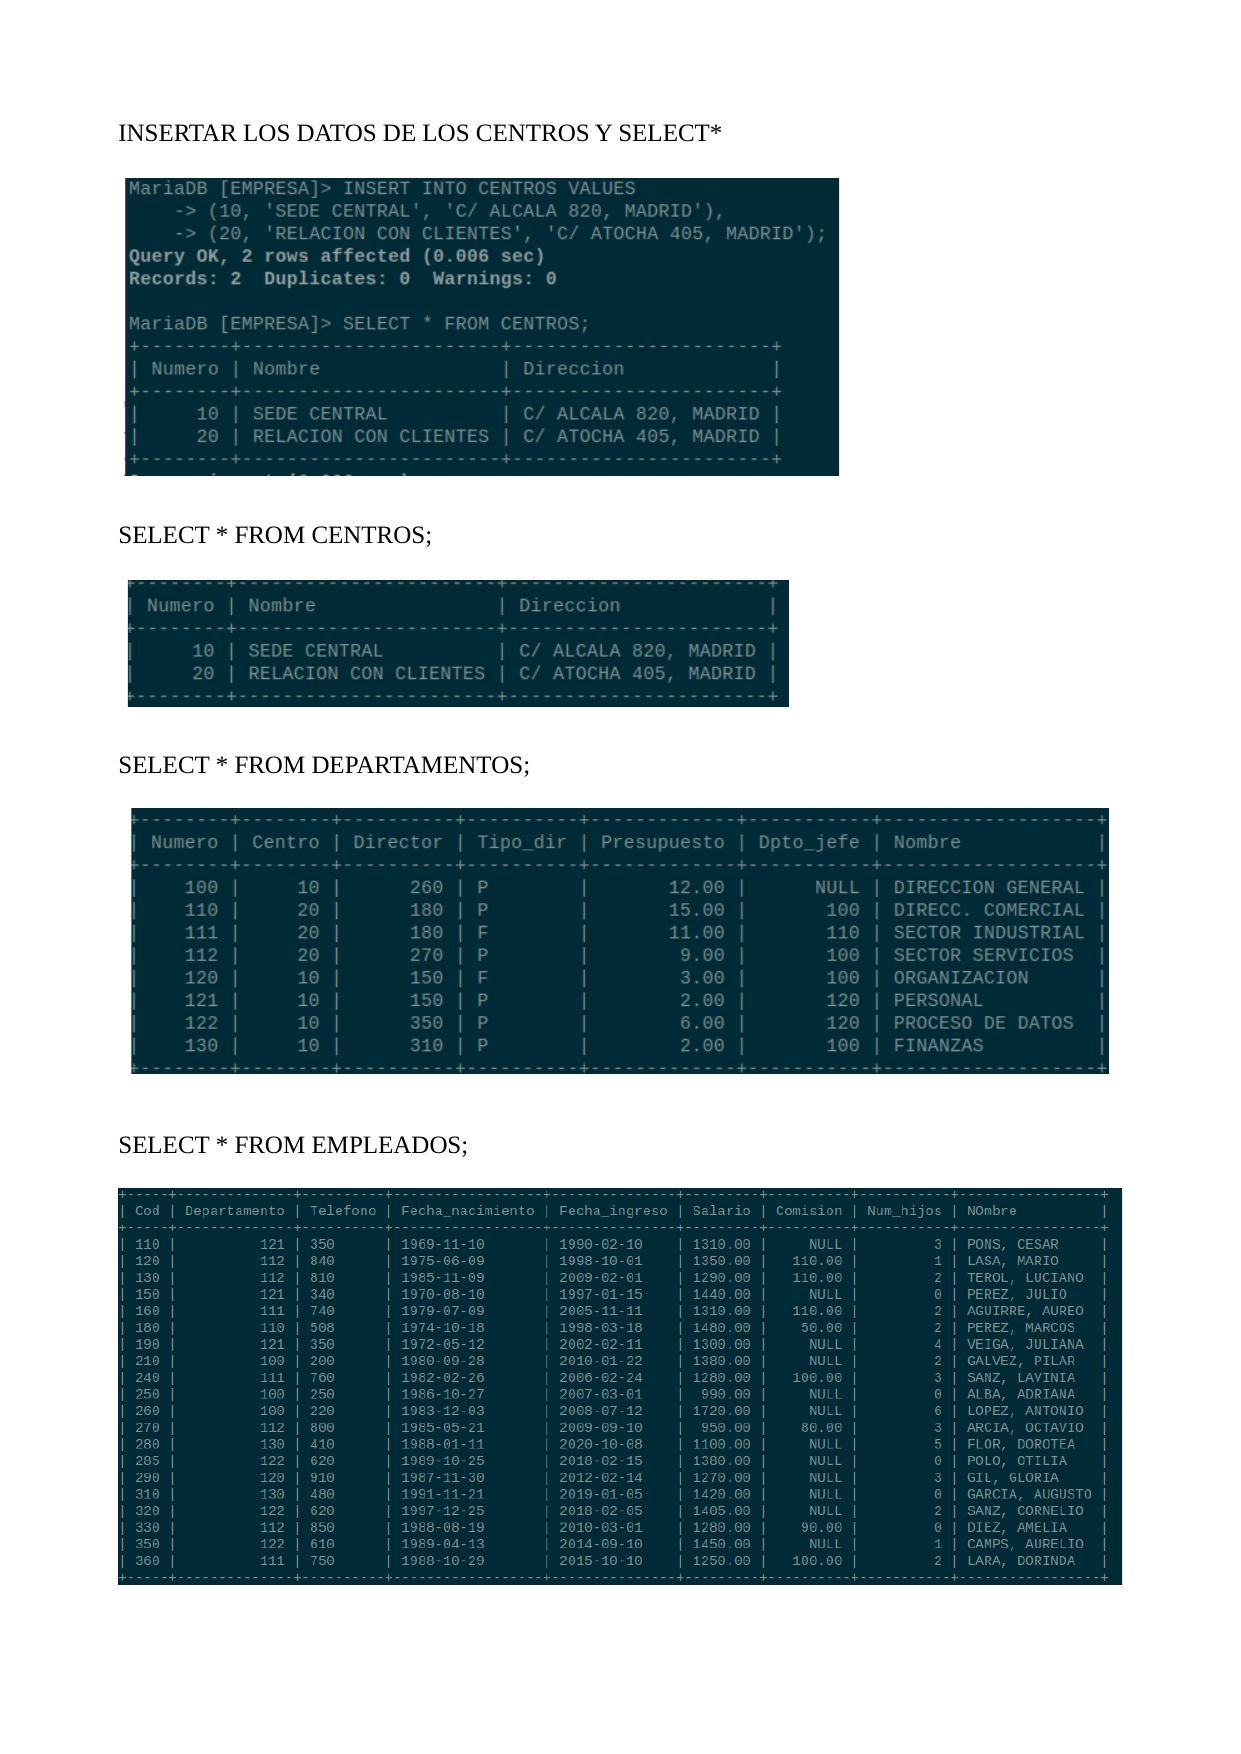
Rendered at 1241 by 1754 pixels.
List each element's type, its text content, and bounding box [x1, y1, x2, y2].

picture [581, 860, 588, 869]
picture [422, 881, 443, 893]
picture [231, 205, 241, 216]
picture [306, 647, 314, 656]
picture [940, 926, 961, 938]
picture [952, 1017, 960, 1022]
picture [254, 430, 274, 442]
picture [513, 317, 522, 329]
picture [345, 407, 376, 419]
picture [906, 835, 938, 848]
picture [544, 602, 551, 611]
picture [599, 602, 614, 611]
picture [615, 430, 624, 442]
picture [130, 250, 162, 265]
picture [299, 949, 319, 961]
picture [333, 816, 340, 823]
picture [309, 994, 319, 1006]
picture [839, 904, 859, 915]
picture [983, 1507, 990, 1514]
picture [502, 227, 511, 239]
picture [502, 838, 521, 851]
picture [341, 644, 349, 656]
picture [165, 252, 185, 265]
picture [143, 320, 150, 329]
picture [187, 994, 195, 1006]
picture [672, 926, 678, 938]
picture [299, 205, 319, 216]
picture [232, 317, 240, 329]
picture [940, 994, 972, 1006]
picture [127, 666, 131, 682]
picture [446, 430, 454, 442]
picture [840, 994, 847, 1006]
picture [288, 317, 309, 329]
picture [827, 838, 836, 848]
picture [577, 602, 585, 611]
picture [615, 838, 622, 847]
picture [446, 182, 455, 194]
picture [940, 949, 961, 961]
picture [1030, 949, 1038, 961]
picture [265, 272, 297, 288]
picture [602, 836, 612, 847]
picture [412, 949, 419, 961]
picture [974, 881, 993, 893]
picture [321, 275, 330, 284]
picture [537, 406, 544, 419]
picture [131, 970, 135, 987]
picture [208, 838, 218, 848]
picture [299, 904, 319, 915]
picture [740, 430, 746, 442]
picture [300, 227, 330, 239]
picture [929, 926, 938, 938]
picture [131, 455, 138, 463]
picture [554, 667, 564, 679]
picture [681, 1017, 690, 1028]
picture [310, 407, 319, 419]
picture [896, 1039, 903, 1051]
picture [491, 182, 500, 194]
picture [873, 1064, 881, 1072]
picture [648, 227, 658, 239]
picture [200, 408, 205, 419]
picture [1054, 926, 1061, 938]
picture [447, 227, 454, 239]
picture [727, 227, 770, 239]
picture [195, 644, 200, 656]
picture [277, 252, 297, 261]
picture [232, 272, 241, 284]
picture [918, 904, 937, 915]
picture [289, 836, 295, 848]
picture [524, 407, 533, 419]
picture [199, 430, 206, 442]
picture [457, 182, 466, 194]
picture [333, 205, 352, 216]
picture [333, 861, 340, 869]
picture [703, 881, 724, 893]
picture [524, 362, 534, 374]
picture [1064, 904, 1073, 915]
picture [309, 1039, 319, 1051]
picture [274, 667, 284, 679]
picture [355, 182, 364, 194]
picture [187, 206, 196, 215]
picture [197, 881, 218, 893]
picture [558, 227, 567, 236]
picture [499, 692, 506, 700]
picture [250, 667, 270, 679]
picture [503, 387, 511, 395]
picture [566, 667, 575, 679]
picture [917, 926, 926, 938]
picture [333, 1064, 340, 1072]
picture [264, 838, 273, 848]
picture [571, 408, 578, 419]
picture [683, 926, 689, 938]
picture [1008, 881, 1028, 893]
picture [181, 317, 207, 329]
picture [479, 185, 488, 194]
picture [738, 861, 746, 869]
picture [659, 838, 678, 851]
picture [300, 1039, 307, 1051]
picture [468, 227, 476, 239]
picture [400, 272, 410, 284]
picture [638, 430, 645, 441]
picture [535, 835, 543, 848]
picture [131, 1015, 135, 1032]
picture [784, 227, 793, 239]
picture [208, 1039, 218, 1051]
picture [874, 861, 881, 869]
picture [355, 252, 375, 261]
picture [457, 816, 464, 824]
picture [355, 430, 364, 442]
picture [312, 430, 318, 442]
picture [355, 836, 364, 848]
picture [433, 949, 443, 961]
picture [895, 904, 904, 915]
picture [673, 205, 679, 216]
picture [908, 881, 914, 893]
picture [671, 227, 679, 239]
picture [520, 599, 530, 611]
picture [422, 838, 431, 848]
picture [838, 971, 859, 983]
picture [299, 994, 307, 1006]
picture [773, 342, 781, 350]
picture [188, 926, 194, 938]
picture [1099, 815, 1106, 824]
picture [703, 926, 724, 938]
picture [985, 904, 993, 915]
picture [520, 644, 529, 656]
picture [941, 838, 948, 848]
picture [346, 182, 352, 194]
picture [644, 667, 665, 679]
picture [198, 994, 205, 1006]
picture [295, 667, 303, 679]
picture [127, 598, 131, 615]
picture [322, 252, 331, 261]
picture [345, 317, 364, 329]
picture [1019, 1017, 1028, 1028]
picture [736, 667, 743, 679]
picture [491, 205, 500, 216]
picture [601, 644, 620, 656]
picture [537, 205, 544, 216]
picture [794, 838, 803, 848]
picture [299, 881, 307, 893]
picture [637, 227, 645, 239]
picture [209, 430, 218, 442]
picture [425, 248, 430, 265]
picture [895, 836, 903, 848]
picture [351, 667, 360, 676]
picture [420, 667, 427, 679]
picture [1076, 881, 1084, 893]
picture [953, 971, 959, 983]
picture [828, 994, 837, 1006]
picture [329, 644, 337, 656]
picture [389, 182, 399, 194]
picture [468, 430, 477, 442]
picture [1030, 881, 1038, 893]
picture [603, 430, 612, 442]
picture [164, 839, 172, 848]
picture [309, 971, 319, 983]
picture [154, 185, 160, 194]
picture [209, 407, 218, 419]
picture [502, 252, 511, 261]
picture [560, 365, 578, 374]
picture [413, 430, 420, 442]
picture [581, 1064, 588, 1072]
picture [1076, 926, 1083, 938]
picture [199, 926, 205, 938]
picture [457, 861, 464, 869]
picture [940, 1017, 948, 1028]
picture [208, 904, 218, 915]
picture [300, 365, 307, 374]
picture [491, 227, 500, 239]
picture [457, 205, 465, 214]
picture [176, 275, 184, 284]
picture [929, 999, 938, 1006]
picture [476, 667, 484, 672]
picture [604, 227, 612, 239]
picture [401, 317, 410, 329]
picture [378, 838, 385, 847]
picture [760, 836, 769, 848]
picture [441, 667, 450, 679]
picture [367, 835, 375, 848]
picture [425, 949, 431, 960]
picture [681, 949, 690, 961]
picture [930, 949, 937, 960]
picture [152, 836, 161, 848]
picture [1076, 904, 1083, 915]
picture [838, 949, 859, 961]
picture [198, 1017, 205, 1028]
picture [232, 182, 241, 194]
picture [1053, 949, 1062, 961]
picture [874, 816, 881, 824]
picture [985, 974, 994, 983]
picture [480, 430, 488, 435]
picture [243, 250, 252, 261]
picture [175, 838, 194, 848]
picture [277, 407, 296, 419]
picture [503, 342, 510, 350]
picture [592, 227, 602, 239]
picture [570, 182, 579, 194]
picture [300, 838, 306, 847]
picture [746, 667, 755, 679]
picture [671, 881, 679, 893]
picture [593, 182, 601, 194]
picture [1064, 954, 1073, 961]
picture [558, 838, 565, 847]
picture [637, 407, 646, 419]
picture [479, 949, 488, 960]
picture [814, 1240, 819, 1248]
picture [288, 182, 309, 194]
picture [558, 367, 566, 374]
picture [433, 1039, 443, 1051]
picture [434, 430, 443, 442]
picture [693, 430, 737, 442]
picture [284, 667, 293, 679]
picture [592, 205, 601, 216]
picture [400, 430, 409, 442]
picture [244, 1209, 253, 1214]
picture [194, 602, 201, 611]
picture [322, 407, 330, 419]
picture [131, 880, 135, 896]
picture [209, 1017, 217, 1028]
picture [233, 455, 240, 463]
picture [703, 1039, 724, 1051]
picture [918, 881, 938, 893]
picture [375, 645, 382, 656]
picture [951, 881, 960, 893]
picture [277, 205, 285, 210]
picture [985, 1540, 994, 1547]
picture [577, 667, 596, 679]
picture [1021, 949, 1026, 961]
picture [208, 971, 218, 983]
picture [425, 182, 431, 194]
picture [412, 904, 418, 915]
picture [422, 926, 443, 938]
picture [367, 275, 376, 284]
picture [276, 838, 284, 848]
picture [850, 1017, 859, 1028]
picture [895, 994, 915, 1006]
picture [277, 205, 296, 216]
picture [739, 816, 745, 824]
picture [769, 624, 777, 632]
picture [770, 692, 777, 700]
picture [974, 949, 982, 954]
picture [682, 881, 689, 893]
picture [1031, 926, 1039, 938]
picture [148, 599, 157, 611]
picture [773, 387, 781, 395]
picture [615, 227, 634, 239]
picture [366, 430, 386, 442]
picture [694, 838, 701, 848]
picture [309, 881, 319, 893]
picture [198, 949, 205, 961]
picture [198, 1039, 206, 1051]
picture [1066, 1340, 1071, 1348]
picture [171, 602, 191, 611]
picture [458, 430, 466, 442]
picture [211, 226, 215, 242]
picture [435, 838, 441, 847]
picture [479, 926, 487, 938]
picture [737, 644, 743, 656]
picture [682, 971, 690, 983]
picture [829, 926, 835, 938]
picture [975, 926, 982, 938]
picture [524, 205, 534, 216]
picture [300, 271, 320, 284]
picture [703, 949, 724, 961]
picture [309, 926, 319, 938]
picture [412, 881, 419, 893]
picture [423, 904, 443, 915]
picture [538, 248, 543, 265]
picture [603, 182, 624, 194]
picture [299, 926, 307, 938]
picture [412, 1039, 420, 1051]
picture [430, 667, 439, 679]
picture [1053, 1017, 1062, 1028]
picture [581, 430, 600, 442]
picture [682, 994, 689, 1006]
picture [222, 205, 227, 216]
picture [476, 672, 485, 679]
picture [750, 407, 759, 419]
picture [130, 317, 144, 329]
picture [838, 1039, 859, 1051]
picture [558, 430, 568, 442]
picture [425, 430, 431, 442]
picture [996, 926, 1028, 938]
picture [131, 861, 138, 869]
picture [306, 602, 315, 611]
picture [603, 365, 618, 374]
picture [682, 205, 692, 216]
picture [333, 407, 341, 419]
picture [772, 838, 780, 851]
picture [738, 1064, 746, 1072]
picture [840, 835, 847, 848]
picture [773, 455, 780, 463]
picture [840, 881, 847, 893]
picture [558, 408, 568, 419]
picture [436, 227, 443, 239]
picture [154, 320, 161, 329]
picture [951, 838, 960, 848]
picture [198, 971, 205, 983]
picture [581, 407, 602, 419]
picture [975, 994, 982, 1006]
picture [423, 1017, 443, 1028]
picture [917, 949, 926, 961]
picture [186, 182, 207, 194]
picture [228, 580, 235, 587]
picture [479, 836, 487, 847]
picture [255, 407, 274, 419]
picture [547, 838, 555, 848]
picture [317, 667, 337, 679]
picture [480, 227, 488, 239]
picture [254, 362, 262, 374]
picture [253, 836, 262, 848]
picture [581, 815, 588, 824]
picture [1042, 1017, 1050, 1028]
picture [940, 881, 948, 890]
picture [130, 182, 151, 194]
picture [187, 1039, 194, 1051]
picture [816, 881, 837, 893]
picture [1041, 881, 1050, 893]
picture [964, 971, 971, 977]
text SELECT * FROM DEPARTAMENTOS; [118, 751, 1122, 779]
picture [314, 644, 326, 656]
picture [458, 271, 511, 288]
picture [345, 272, 352, 284]
picture [514, 275, 522, 284]
picture [423, 227, 431, 239]
picture [996, 904, 1027, 915]
picture [895, 1017, 937, 1028]
picture [524, 430, 533, 442]
picture [580, 365, 589, 374]
picture [194, 667, 214, 679]
picture [952, 1039, 983, 1051]
picture [1030, 904, 1050, 915]
picture [186, 271, 207, 284]
picture [750, 430, 759, 442]
picture [983, 1374, 990, 1381]
picture [368, 205, 375, 216]
picture [850, 994, 859, 1006]
picture [423, 1039, 431, 1051]
picture [355, 275, 365, 284]
picture [814, 1340, 819, 1348]
text SELECT * FROM CENTROS; [118, 521, 1122, 549]
picture [210, 926, 216, 938]
picture [278, 430, 297, 442]
picture [221, 227, 229, 239]
picture [333, 248, 342, 261]
picture [232, 860, 239, 869]
picture [310, 367, 318, 374]
picture [197, 250, 218, 261]
text SELECT * FROM EMPLEADOS; [118, 1131, 1122, 1159]
picture [708, 203, 712, 220]
picture [232, 387, 240, 395]
picture [423, 994, 443, 1006]
picture [536, 317, 545, 329]
picture [131, 342, 139, 350]
picture [379, 250, 386, 261]
picture [204, 644, 214, 656]
picture [770, 580, 777, 587]
picture [323, 1290, 328, 1298]
picture [974, 949, 993, 961]
picture [209, 994, 217, 1006]
picture [187, 881, 195, 893]
picture [413, 836, 419, 848]
picture [547, 205, 557, 216]
picture [693, 407, 737, 419]
picture [379, 408, 386, 419]
picture [368, 317, 375, 329]
picture [312, 316, 317, 333]
picture [671, 904, 677, 915]
picture [828, 949, 835, 961]
picture [453, 667, 462, 679]
picture [1063, 926, 1073, 938]
picture [351, 644, 372, 656]
picture [982, 1240, 990, 1248]
picture [1023, 1523, 1036, 1531]
picture [1055, 904, 1060, 915]
picture [851, 881, 859, 893]
picture [231, 227, 241, 239]
picture [160, 602, 168, 611]
picture [389, 205, 399, 216]
picture [715, 838, 724, 848]
picture [334, 227, 341, 239]
picture [547, 317, 579, 329]
picture [127, 692, 134, 700]
picture [985, 1017, 1005, 1028]
picture [705, 836, 711, 848]
picture [1030, 1017, 1040, 1028]
picture [127, 624, 134, 632]
picture [389, 248, 410, 261]
picture [175, 185, 184, 194]
picture [378, 227, 386, 239]
picture [649, 407, 657, 419]
picture [589, 602, 596, 611]
picture [918, 994, 937, 1006]
picture [153, 362, 161, 374]
picture [503, 205, 510, 216]
picture [131, 835, 135, 851]
picture [131, 1064, 138, 1072]
picture [188, 972, 193, 983]
picture [464, 667, 473, 679]
picture [310, 838, 319, 848]
picture [951, 904, 960, 915]
picture [814, 1290, 819, 1298]
picture [479, 971, 487, 983]
picture [296, 602, 303, 611]
picture [1057, 1407, 1065, 1414]
picture [243, 317, 285, 329]
picture [638, 838, 644, 848]
picture [309, 1017, 319, 1028]
picture [1053, 881, 1073, 893]
picture [963, 971, 983, 983]
picture [502, 317, 510, 329]
picture [333, 275, 342, 284]
picture [187, 904, 193, 915]
picture [850, 926, 859, 938]
picture [300, 971, 306, 983]
picture [829, 971, 835, 983]
picture [694, 227, 703, 239]
picture [809, 226, 813, 242]
picture [265, 361, 297, 374]
picture [243, 182, 286, 194]
picture [199, 365, 206, 374]
picture [895, 971, 948, 983]
picture [648, 839, 656, 848]
picture [1064, 1017, 1072, 1022]
picture [479, 904, 488, 915]
picture [491, 835, 498, 848]
picture [127, 580, 134, 587]
picture [479, 1039, 488, 1051]
picture [209, 949, 217, 961]
picture [774, 227, 780, 239]
picture [634, 667, 642, 679]
picture [228, 692, 235, 700]
picture [952, 1017, 972, 1028]
picture [1018, 1257, 1024, 1264]
picture [479, 881, 488, 893]
picture [567, 645, 574, 656]
picture [599, 667, 620, 679]
picture [267, 252, 274, 261]
picture [188, 1017, 193, 1028]
picture [300, 252, 308, 261]
picture [434, 250, 444, 261]
picture [412, 994, 420, 1006]
picture [918, 1039, 948, 1051]
picture [830, 1017, 834, 1028]
picture [1064, 949, 1072, 954]
picture [570, 430, 578, 442]
picture [648, 430, 658, 442]
picture [401, 182, 410, 194]
picture [131, 948, 135, 964]
picture [378, 205, 387, 216]
picture [1064, 1022, 1073, 1028]
picture [703, 971, 724, 983]
picture [908, 1039, 914, 1051]
picture [554, 644, 564, 656]
picture [1026, 1324, 1035, 1331]
picture [784, 836, 790, 848]
picture [895, 949, 914, 961]
picture [434, 182, 443, 194]
picture [362, 667, 382, 679]
picture [211, 204, 215, 220]
picture [228, 624, 236, 632]
picture [513, 252, 533, 261]
picture [378, 317, 387, 329]
picture [1041, 926, 1051, 938]
picture [457, 227, 466, 239]
picture [625, 838, 633, 848]
picture [1099, 861, 1106, 869]
picture [839, 1017, 847, 1028]
picture [689, 644, 733, 656]
picture [626, 205, 669, 216]
picture [131, 387, 139, 395]
picture [457, 1064, 464, 1072]
picture [479, 1017, 488, 1028]
picture [605, 407, 624, 419]
picture [645, 644, 653, 656]
picture [345, 248, 353, 261]
picture [514, 182, 545, 194]
picture [817, 838, 823, 851]
picture [740, 407, 746, 419]
picture [660, 430, 669, 442]
picture [502, 182, 510, 194]
picture [131, 815, 138, 824]
picture [367, 182, 387, 194]
picture [409, 667, 416, 679]
picture [261, 598, 293, 611]
picture [131, 1038, 135, 1054]
picture [187, 949, 194, 961]
picture [277, 227, 297, 239]
picture [1043, 949, 1049, 961]
picture [388, 838, 408, 848]
picture [985, 926, 993, 938]
picture [355, 205, 364, 216]
picture [1099, 1064, 1106, 1072]
picture [533, 602, 540, 611]
picture [580, 182, 590, 194]
picture [446, 317, 454, 329]
picture [503, 454, 510, 463]
picture [659, 407, 669, 419]
picture [130, 272, 161, 284]
picture [479, 994, 488, 1005]
picture [457, 317, 489, 329]
picture [577, 644, 598, 656]
picture [204, 602, 214, 611]
picture [164, 275, 173, 284]
picture [499, 580, 506, 587]
picture [548, 365, 555, 374]
picture [908, 904, 914, 915]
picture [131, 903, 135, 919]
picture [682, 904, 690, 915]
picture [703, 994, 724, 1006]
picture [520, 667, 529, 679]
picture [223, 316, 227, 333]
picture [250, 599, 258, 611]
picture [308, 667, 314, 679]
picture [165, 185, 173, 194]
picture [322, 430, 341, 442]
picture [940, 906, 948, 915]
picture [746, 644, 755, 656]
picture [703, 904, 724, 915]
picture [232, 342, 240, 350]
picture [232, 1064, 239, 1072]
picture [554, 602, 574, 611]
picture [547, 272, 556, 284]
picture [413, 971, 418, 983]
picture [457, 250, 489, 261]
picture [434, 272, 455, 284]
picture [389, 227, 409, 239]
picture [299, 430, 307, 439]
picture [175, 365, 195, 374]
text INSERTAR LOS DATOS DE LOS CENTROS Y SELECT* [118, 118, 1122, 147]
picture [412, 1017, 420, 1028]
picture [499, 624, 506, 632]
picture [131, 993, 135, 1009]
picture [127, 643, 131, 660]
picture [656, 644, 665, 656]
picture [131, 925, 135, 942]
picture [996, 949, 1017, 960]
picture [998, 971, 1004, 983]
picture [850, 838, 858, 848]
picture [582, 205, 589, 211]
picture [301, 1017, 305, 1028]
picture [272, 644, 292, 656]
picture [682, 1039, 689, 1051]
picture [829, 904, 834, 915]
picture [198, 838, 205, 847]
picture [689, 667, 733, 679]
picture [682, 227, 691, 239]
picture [344, 227, 364, 239]
picture [829, 1039, 836, 1051]
picture [198, 904, 204, 915]
picture [982, 1209, 991, 1214]
picture [423, 971, 443, 983]
picture [232, 815, 239, 824]
picture [513, 205, 521, 216]
picture [402, 205, 409, 216]
picture [413, 926, 419, 938]
picture [626, 182, 635, 194]
picture [524, 317, 533, 329]
picture [703, 1017, 724, 1028]
picture [681, 838, 690, 848]
picture [480, 435, 489, 442]
picture [250, 644, 269, 656]
picture [964, 881, 971, 893]
picture [896, 926, 915, 938]
picture [1007, 971, 1027, 983]
picture [1040, 1507, 1046, 1514]
picture [841, 926, 846, 938]
picture [895, 881, 904, 893]
picture [633, 644, 642, 656]
picture [319, 1374, 328, 1379]
